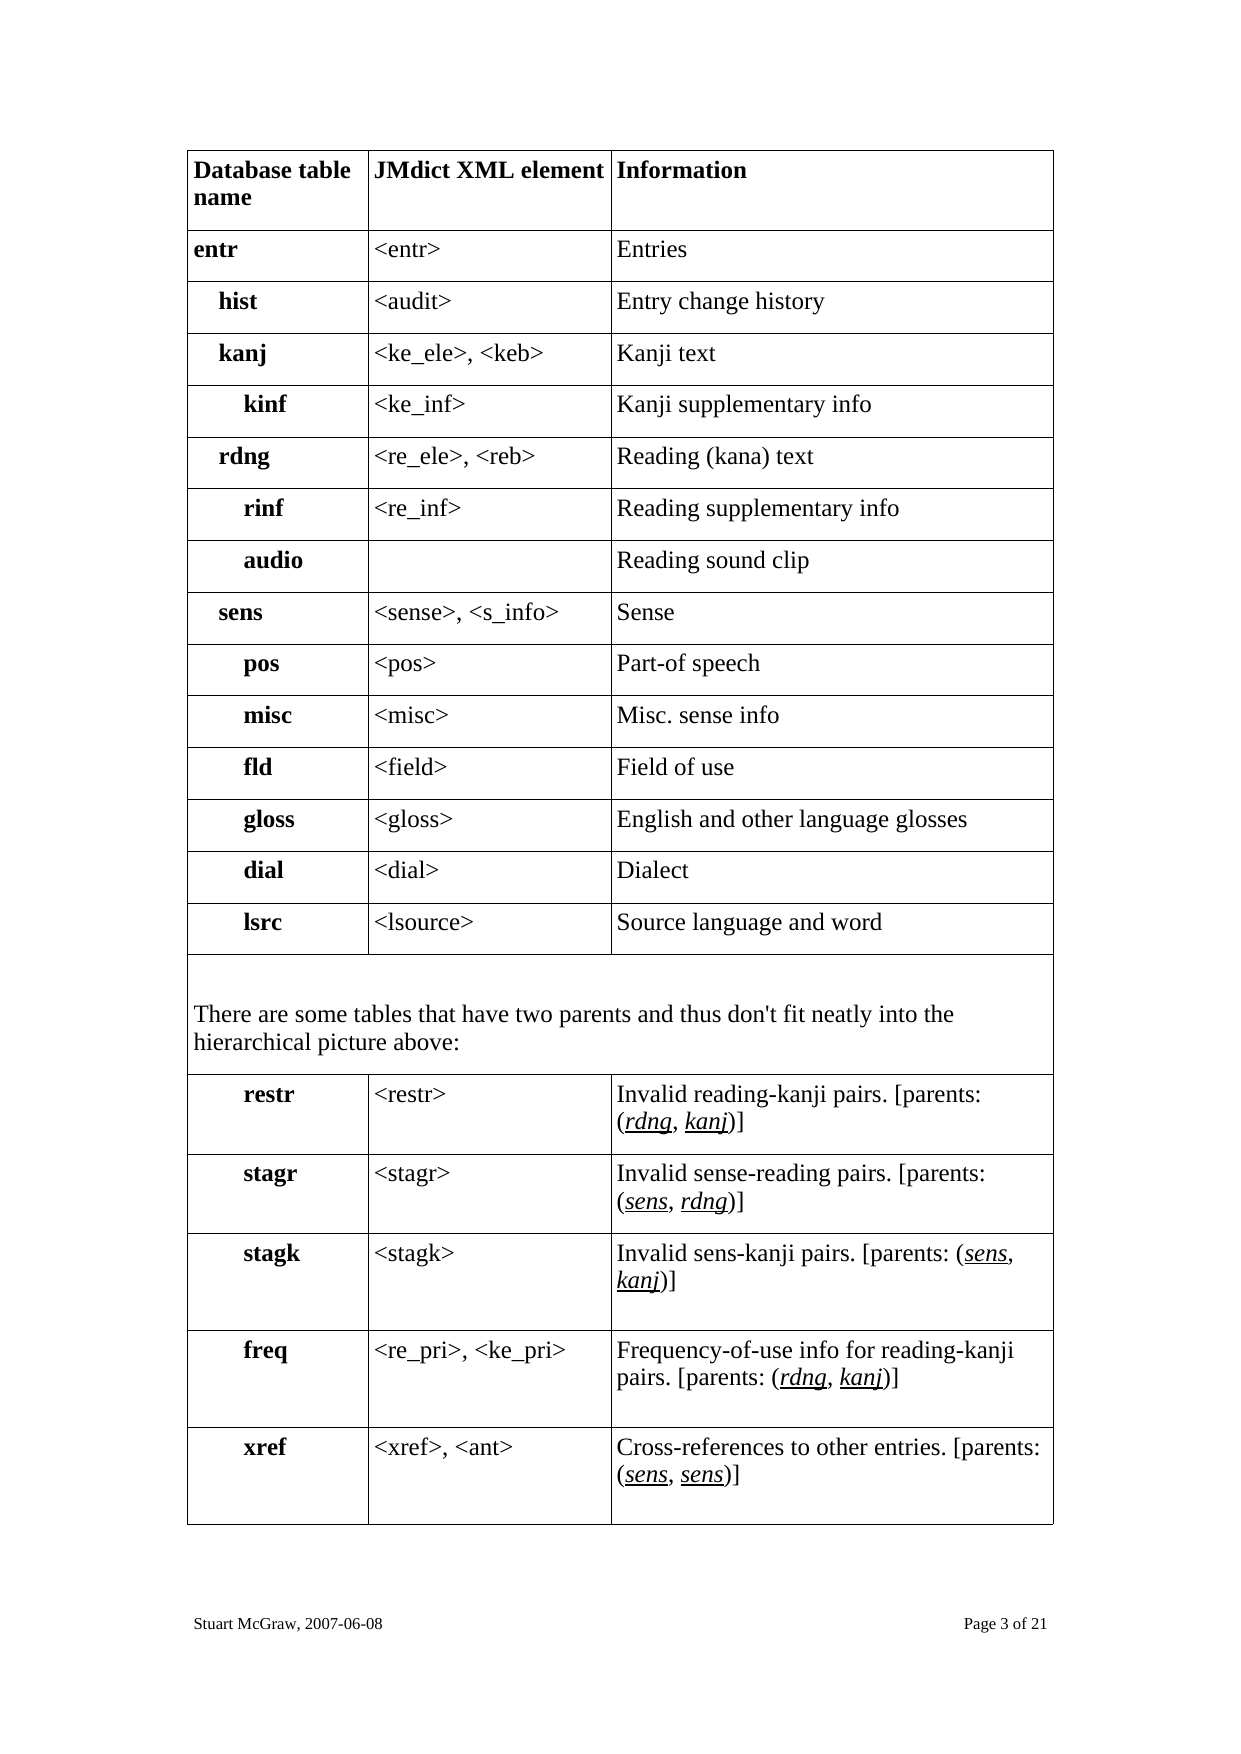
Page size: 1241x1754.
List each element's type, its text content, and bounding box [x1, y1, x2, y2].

table_cell Kanji supplementary info [612, 386, 1053, 437]
table_cell <entr> [369, 231, 611, 281]
table_cell fld [188, 748, 368, 799]
table_cell dial [188, 852, 368, 902]
table_cell stagk [188, 1234, 368, 1330]
table_cell <ke_ele>, <keb> [369, 334, 611, 385]
table_cell Entry change history [612, 282, 1053, 333]
table_cell xref [188, 1428, 368, 1524]
table_cell <misc> [369, 696, 611, 747]
table_cell Invalid sense-reading pairs. [parents: (sens, rdng)] [612, 1155, 1053, 1233]
table_cell <pos> [369, 645, 611, 695]
table_cell Field of use [612, 748, 1053, 799]
table_cell Invalid reading-kanji pairs. [parents: (rdng, kanj)] [612, 1075, 1053, 1153]
table_cell <re_ele>, <reb> [369, 438, 611, 488]
table_cell <re_pri>, <ke_pri> [369, 1331, 611, 1427]
table_cell Reading sound clip [612, 541, 1053, 592]
table_header Database table name [188, 151, 368, 229]
table_cell Invalid sens-kanji pairs. [parents: (sens, kanj)] [612, 1234, 1053, 1330]
table_cell <field> [369, 748, 611, 799]
table_cell lsrc [188, 904, 368, 954]
table_cell rinf [188, 489, 368, 540]
table_cell pos [188, 645, 368, 695]
table_cell Reading (kana) text [612, 438, 1053, 488]
table_cell Source language and word [612, 904, 1053, 954]
table_cell <audit> [369, 282, 611, 333]
table_cell audio [188, 541, 368, 592]
table_header JMdict XML element [369, 151, 611, 229]
table_cell sens [188, 593, 368, 644]
table_cell misc [188, 696, 368, 747]
table_cell <xref>, <ant> [369, 1428, 611, 1524]
table_cell <stagk> [369, 1234, 611, 1330]
table_cell <re_inf> [369, 489, 611, 540]
table_cell Frequency-of-use info for reading-kanji pairs. [parents: (rdng, kanj)] [612, 1331, 1053, 1427]
table_cell <lsource> [369, 904, 611, 954]
table_cell kinf [188, 386, 368, 437]
table_cell Kanji text [612, 334, 1053, 385]
table_cell [369, 541, 611, 592]
table_cell <stagr> [369, 1155, 611, 1233]
table_cell Sense [612, 593, 1053, 644]
table_cell Part-of speech [612, 645, 1053, 695]
table_cell gloss [188, 800, 368, 851]
table_cell Misc. sense info [612, 696, 1053, 747]
table_cell freq [188, 1331, 368, 1427]
table_cell stagr [188, 1155, 368, 1233]
table_cell <sense>, <s_info> [369, 593, 611, 644]
table_cell <gloss> [369, 800, 611, 851]
table_cell Entries [612, 231, 1053, 281]
table_header Information [612, 151, 1053, 229]
table_cell English and other language glosses [612, 800, 1053, 851]
table_cell rdng [188, 438, 368, 488]
table_cell Dialect [612, 852, 1053, 902]
table_cell <ke_inf> [369, 386, 611, 437]
table_cell entr [188, 231, 368, 281]
table_cell restr [188, 1075, 368, 1153]
table_cell Reading supplementary info [612, 489, 1053, 540]
table_cell hist [188, 282, 368, 333]
table_cell Cross-references to other entries. [parents: (sens, sens)] [612, 1428, 1053, 1524]
table_cell <restr> [369, 1075, 611, 1153]
text [187, 1525, 1053, 1552]
table_cell kanj [188, 334, 368, 385]
table_cell <dial> [369, 852, 611, 902]
table_cell There are some tables that have two parents and thus don't fit neatly into the hierarchical picture above: [188, 955, 1053, 1074]
